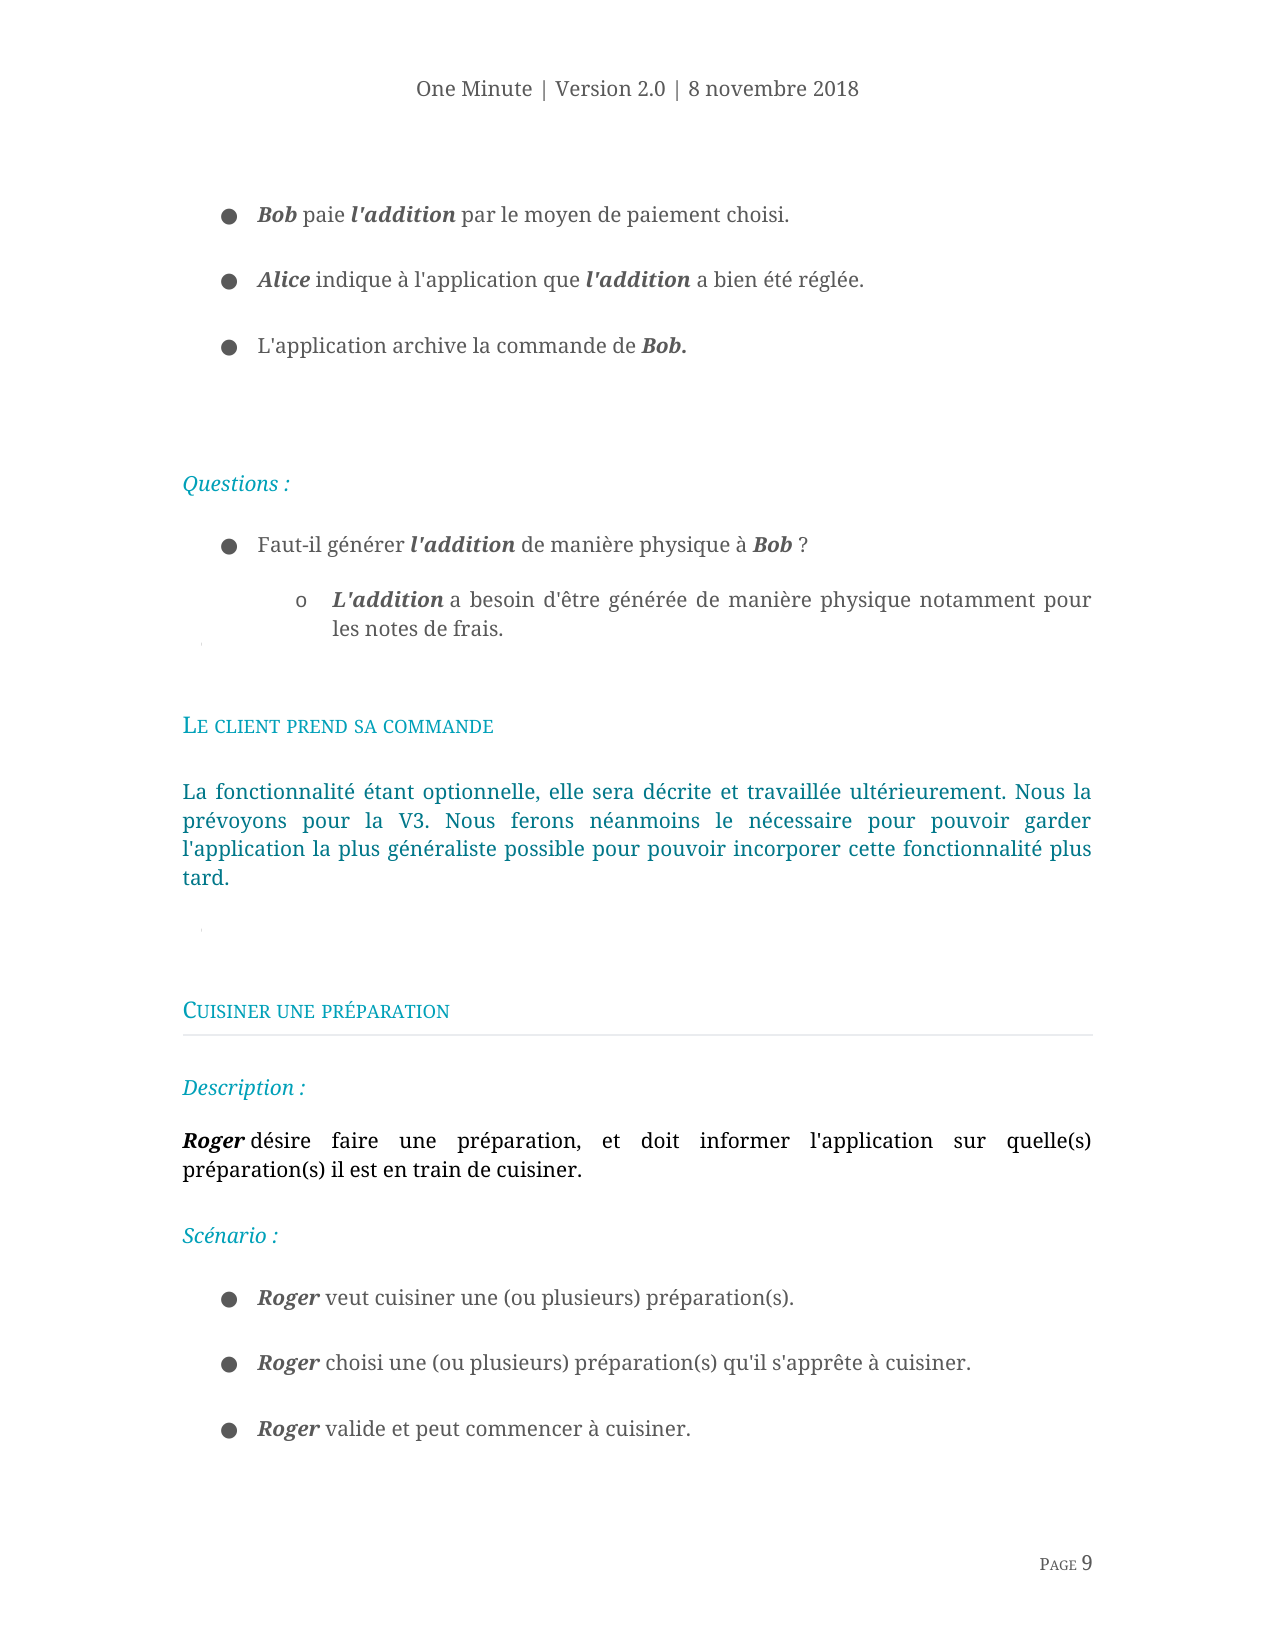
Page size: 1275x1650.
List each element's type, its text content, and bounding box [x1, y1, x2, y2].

subtitle Description : [182, 1073, 1093, 1102]
subtitle Cuisiner une préparation [182, 994, 1093, 1036]
text Le client prend sa commande [182, 708, 1093, 740]
text Roger désire faire une préparation, et doit informer l'application sur quelle(s) préparation(s) il est en train de cuisiner. [182, 1127, 1093, 1183]
list Bob paie l'addition par le moyen de paiement choisi. [220, 191, 1093, 234]
list Roger choisi une (ou plusieurs) préparation(s) qu'il s'apprête à cuisiner. [220, 1340, 1093, 1383]
list Alice indique à l'application que l'addition a bien été réglée. [220, 257, 1093, 299]
list Faut-il générer l'addition de manière physique à Bob ? [220, 522, 1093, 565]
subtitle Scénario : [182, 1221, 1093, 1249]
text La fonctionnalité étant optionnelle, elle sera décrite et travaillée ultérieurement. Nous la prévoyons pour la V3. Nous ferons néanmoins le nécessaire pour pouvoir garder l'application la plus généraliste possible pour pouvoir incorporer cette fonctionnalité plus tard. [182, 777, 1093, 891]
list Roger valide et peut commencer à cuisiner. [220, 1406, 1093, 1448]
list L'addition a besoin d'être générée de manière physique notamment pour les notes de frais. [295, 586, 1093, 643]
list Roger veut cuisiner une (ou plusieurs) préparation(s). [220, 1274, 1093, 1317]
list L'application archive la commande de Bob. [220, 322, 1093, 365]
subtitle Questions : [182, 469, 1093, 497]
